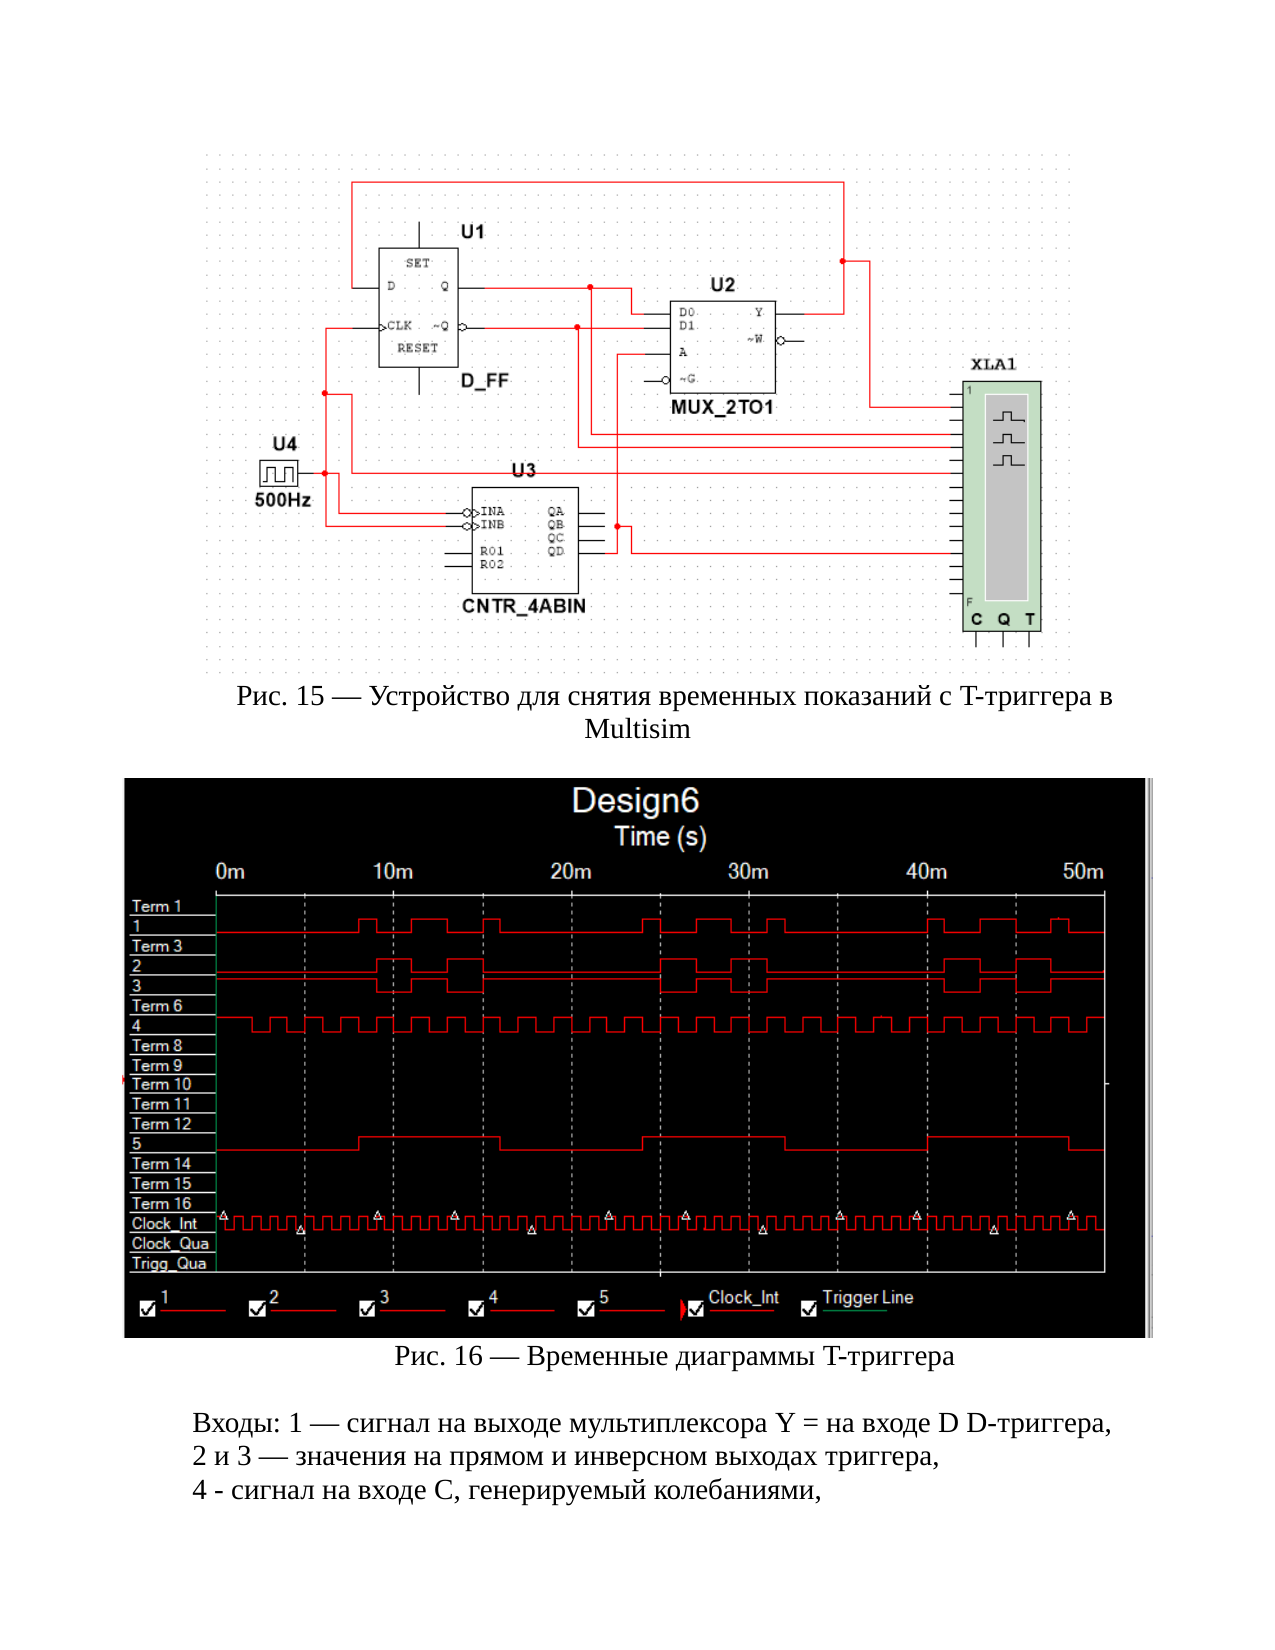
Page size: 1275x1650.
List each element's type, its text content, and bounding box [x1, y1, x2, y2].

text 4 - сигнал на входе C, генерируемый колебаниями, [118, 1472, 1157, 1506]
picture [205, 151, 1071, 678]
text Рис. 15 — Устройство для снятия временных показаний с T-триггера в Multisim [118, 152, 1157, 745]
picture [122, 778, 1153, 1338]
text Рис. 16 — Временные диаграммы T-триггера [118, 778, 1157, 1371]
text 2 и 3 — значения на прямом и инверсном выходах триггера, [118, 1438, 1157, 1472]
text Входы: 1 — сигнал на выходе мультиплексора Y = на входе D D-триггера, [118, 1405, 1157, 1438]
